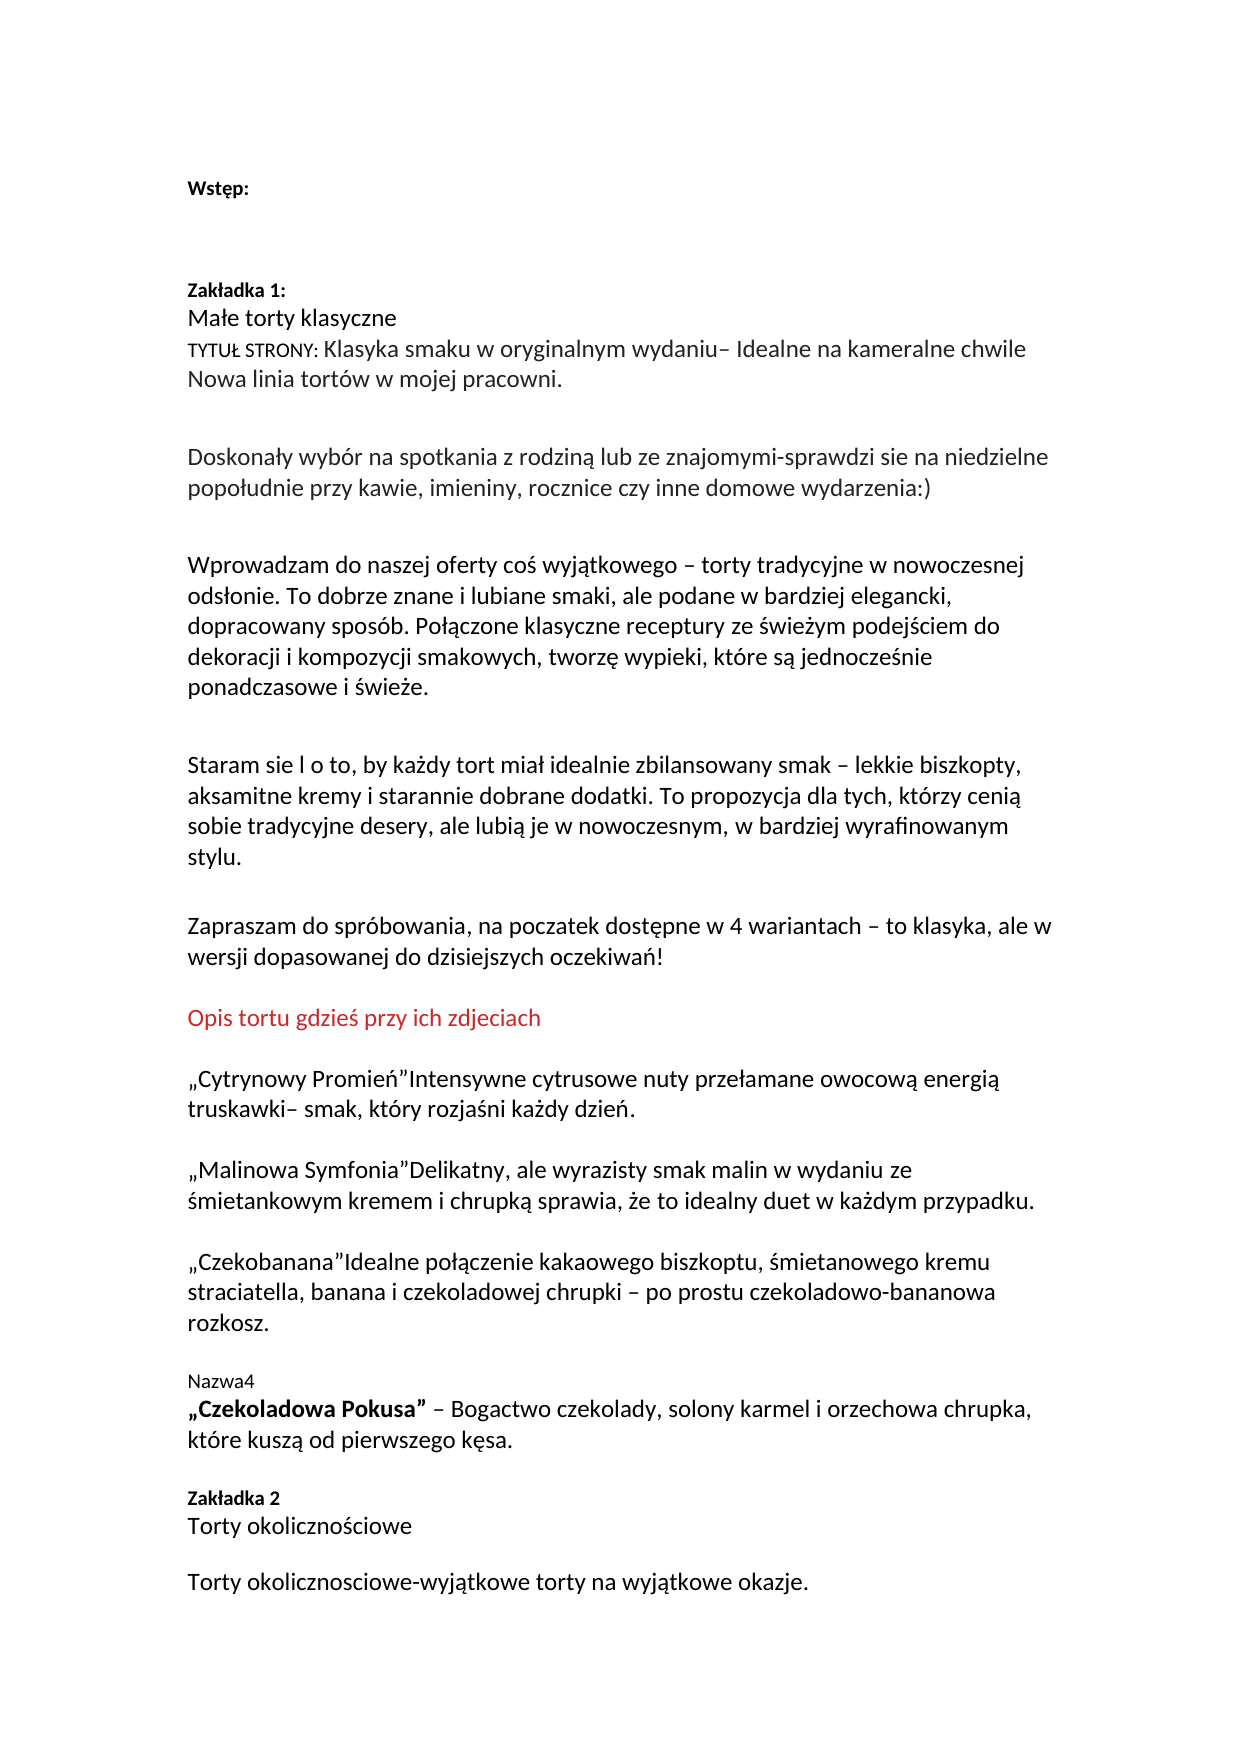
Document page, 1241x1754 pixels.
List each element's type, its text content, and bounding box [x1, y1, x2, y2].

text TYTUŁ STRONY: Klasyka smaku w oryginalnym wydaniu– Idealne na kameralne chwile [187, 333, 1053, 363]
text Staram sie l o to, by każdy tort miał idealnie zbilansowany smak – lekkie biszkopty, aksamitne kremy i starannie dobrane dodatki. To propozycja dla tych, którzy cenią sobie tradycyjne desery, ale lubią je w nowoczesnym, w bardziej wyrafinowanym stylu. [187, 749, 1053, 871]
text Opis tortu gdzieś przy ich zdjeciach [187, 1002, 1053, 1032]
text Nazwa4 [187, 1368, 1053, 1393]
text Wstęp: [187, 175, 1053, 201]
text Wprowadzam do naszej oferty coś wyjątkowego – torty tradycyjne w nowoczesnej odsłonie. To dobrze znane i lubiane smaki, ale podane w bardziej elegancki, dopracowany sposób. Połączone klasyczne receptury ze świeżym podejściem do dekoracji i kompozycji smakowych, tworzę wypieki, które są jednocześnie ponadczasowe i świeże. [187, 549, 1053, 702]
text „Czekobanana”Idealne połączenie kakaowego biszkoptu, śmietanowego kremu straciatella, banana i czekoladowej chrupki – po prostu czekoladowo-bananowa rozkosz. [187, 1246, 1053, 1337]
text Nowa linia tortów w mojej pracowni. [187, 363, 1053, 394]
text Torty okolicznosciowe-wyjątkowe torty na wyjątkowe okazje. [187, 1566, 1053, 1597]
text „Cytrynowy Promień”Intensywne cytrusowe nuty przełamane owocową energią truskawki– smak, który rozjaśni każdy dzień. [187, 1063, 1053, 1124]
text Zakładka 2 [187, 1485, 1053, 1510]
text „Malinowa Symfonia”Delikatny, ale wyrazisty smak malin w wydaniu ze śmietankowym kremem i chrupką sprawia, że to idealny duet w każdym przypadku. [187, 1154, 1053, 1215]
text Zapraszam do spróbowania, na poczatek dostępne w 4 wariantach – to klasyka, ale w wersji dopasowanej do dzisiejszych oczekiwań! [187, 910, 1053, 971]
text Torty okolicznościowe [187, 1510, 1053, 1541]
text Zakładka 1: [187, 277, 1053, 302]
text Doskonały wybór na spotkania z rodziną lub ze znajomymi-sprawdzi sie na niedzielne popołudnie przy kawie, imieniny, rocznice czy inne domowe wydarzenia:) [187, 441, 1053, 502]
text Małe torty klasyczne [187, 302, 1053, 333]
text „Czekoladowa Pokusa” – Bogactwo czekolady, solony karmel i orzechowa chrupka, które kuszą od pierwszego kęsa. [187, 1393, 1053, 1454]
